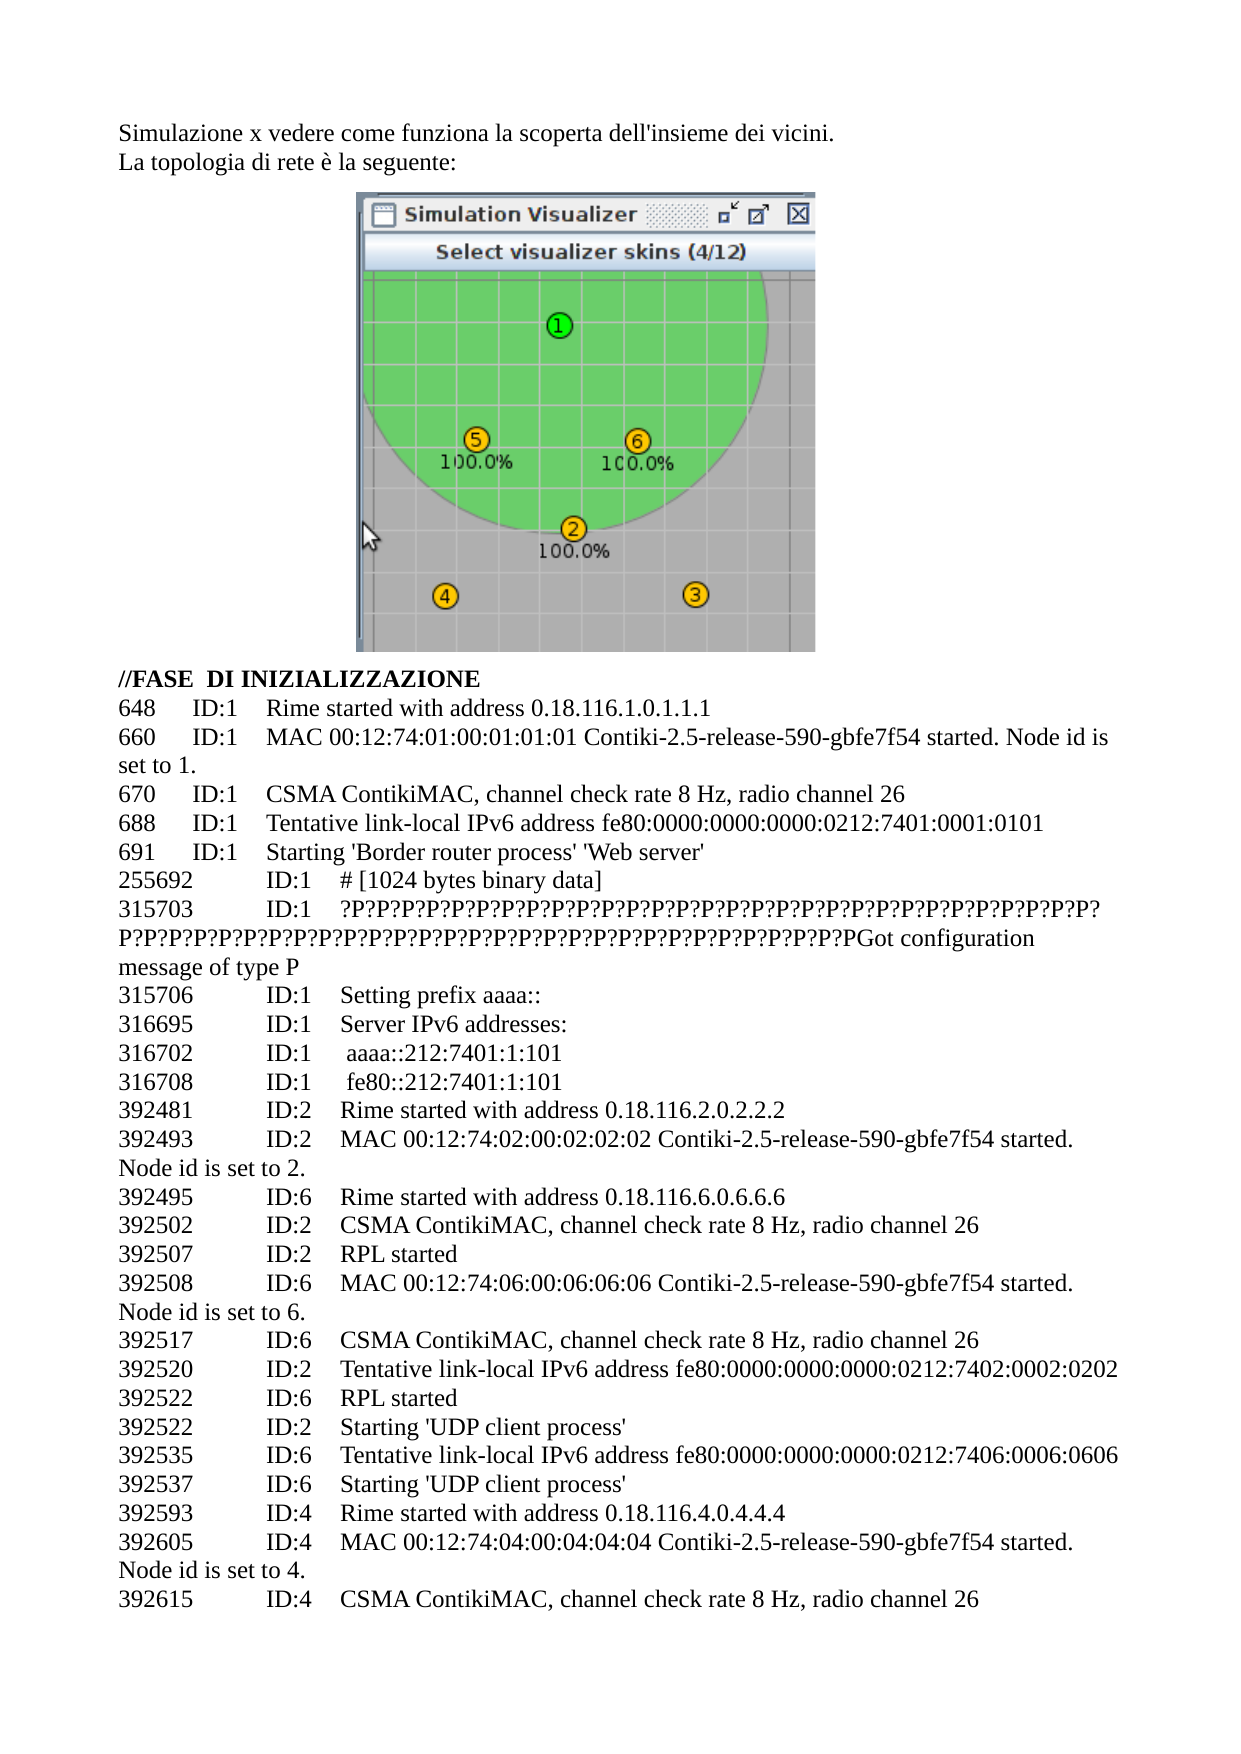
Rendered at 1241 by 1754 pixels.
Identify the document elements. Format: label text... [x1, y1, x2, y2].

text 315706 ID:1 Setting prefix aaaa:: [118, 981, 1122, 1009]
text 315703 ID:1 ?P?P?P?P?P?P?P?P?P?P?P?P?P?P?P?P?P?P?P?P?P?P?P?P?P?P?P?P?P?P?P?P?P?P?P?P?P?P?P?P?P?P?P?P?P?P?P?P?P?P?P?P?P?P?P?P?P?P?P?PGot configuration message of type P [118, 894, 1122, 981]
text La topologia di rete è la seguente: [118, 147, 1122, 176]
text 660 ID:1 MAC 00:12:74:01:00:01:01:01 Contiki-2.5-release-590-gbfe7f54 started. Node id is set to 1. [118, 722, 1122, 779]
text 392522 ID:6 RPL started [118, 1383, 1122, 1412]
text 392507 ID:2 RPL started [118, 1239, 1122, 1268]
text 392502 ID:2 CSMA ContikiMAC, channel check rate 8 Hz, radio channel 26 [118, 1211, 1122, 1239]
text 316695 ID:1 Server IPv6 addresses: [118, 1009, 1122, 1038]
text 392520 ID:2 Tentative link-local IPv6 address fe80:0000:0000:0000:0212:7402:0002:0202 [118, 1354, 1122, 1383]
text 316702 ID:1 aaaa::212:7401:1:101 [118, 1038, 1122, 1067]
text 392522 ID:2 Starting 'UDP client process' [118, 1412, 1122, 1441]
text 392615 ID:4 CSMA ContikiMAC, channel check rate 8 Hz, radio channel 26 [118, 1584, 1122, 1613]
text 392493 ID:2 MAC 00:12:74:02:00:02:02:02 Contiki-2.5-release-590-gbfe7f54 started. Node id is set to 2. [118, 1124, 1122, 1182]
text 670 ID:1 CSMA ContikiMAC, channel check rate 8 Hz, radio channel 26 [118, 779, 1122, 808]
text 392517 ID:6 CSMA ContikiMAC, channel check rate 8 Hz, radio channel 26 [118, 1326, 1122, 1354]
text 392495 ID:6 Rime started with address 0.18.116.6.0.6.6.6 [118, 1182, 1122, 1211]
text 255692 ID:1 # [1024 bytes binary data] [118, 866, 1122, 894]
text 688 ID:1 Tentative link-local IPv6 address fe80:0000:0000:0000:0212:7401:0001:0101 [118, 808, 1122, 837]
text 691 ID:1 Starting 'Border router process' 'Web server' [118, 837, 1122, 866]
text //FASE DI INIZIALIZZAZIONE [118, 664, 1122, 693]
picture [356, 192, 816, 652]
text 392481 ID:2 Rime started with address 0.18.116.2.0.2.2.2 [118, 1096, 1122, 1124]
text 648 ID:1 Rime started with address 0.18.116.1.0.1.1.1 [118, 693, 1122, 722]
text 316708 ID:1 fe80::212:7401:1:101 [118, 1067, 1122, 1096]
text Simulazione x vedere come funziona la scoperta dell'insieme dei vicini. [118, 118, 1122, 147]
text 392508 ID:6 MAC 00:12:74:06:00:06:06:06 Contiki-2.5-release-590-gbfe7f54 started. Node id is set to 6. [118, 1268, 1122, 1326]
text 392537 ID:6 Starting 'UDP client process' [118, 1469, 1122, 1498]
text 392605 ID:4 MAC 00:12:74:04:00:04:04:04 Contiki-2.5-release-590-gbfe7f54 started. Node id is set to 4. [118, 1527, 1122, 1584]
text 392593 ID:4 Rime started with address 0.18.116.4.0.4.4.4 [118, 1498, 1122, 1527]
text 392535 ID:6 Tentative link-local IPv6 address fe80:0000:0000:0000:0212:7406:0006:0606 [118, 1441, 1122, 1469]
